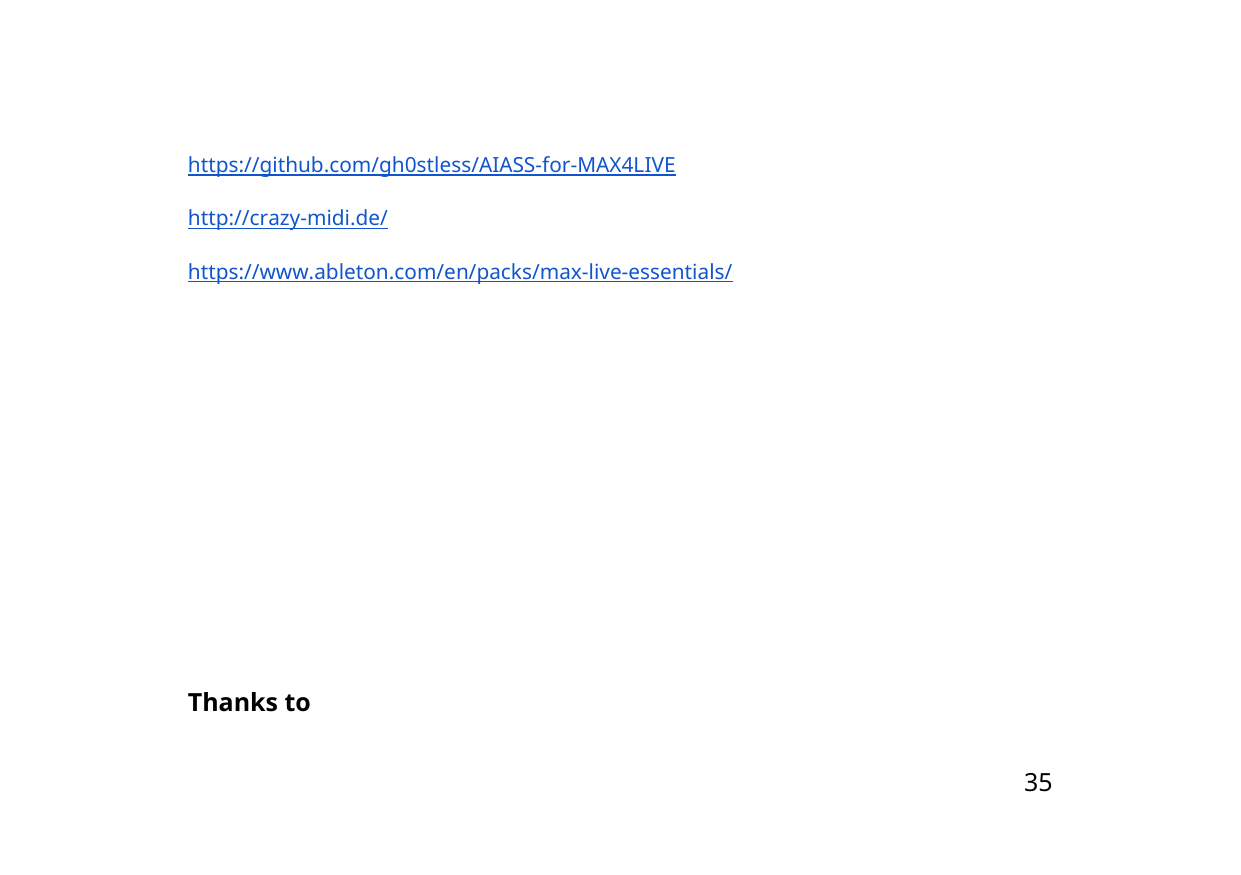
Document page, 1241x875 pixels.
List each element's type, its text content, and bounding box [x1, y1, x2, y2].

text https://www.ableton.com/en/packs/max-live-essentials/ [188, 257, 1052, 285]
text https://github.com/gh0stless/AIASS-for-MAX4LIVE [188, 150, 1052, 178]
text http://crazy-midi.de/ [188, 203, 1052, 232]
text Thanks to [188, 684, 1052, 718]
